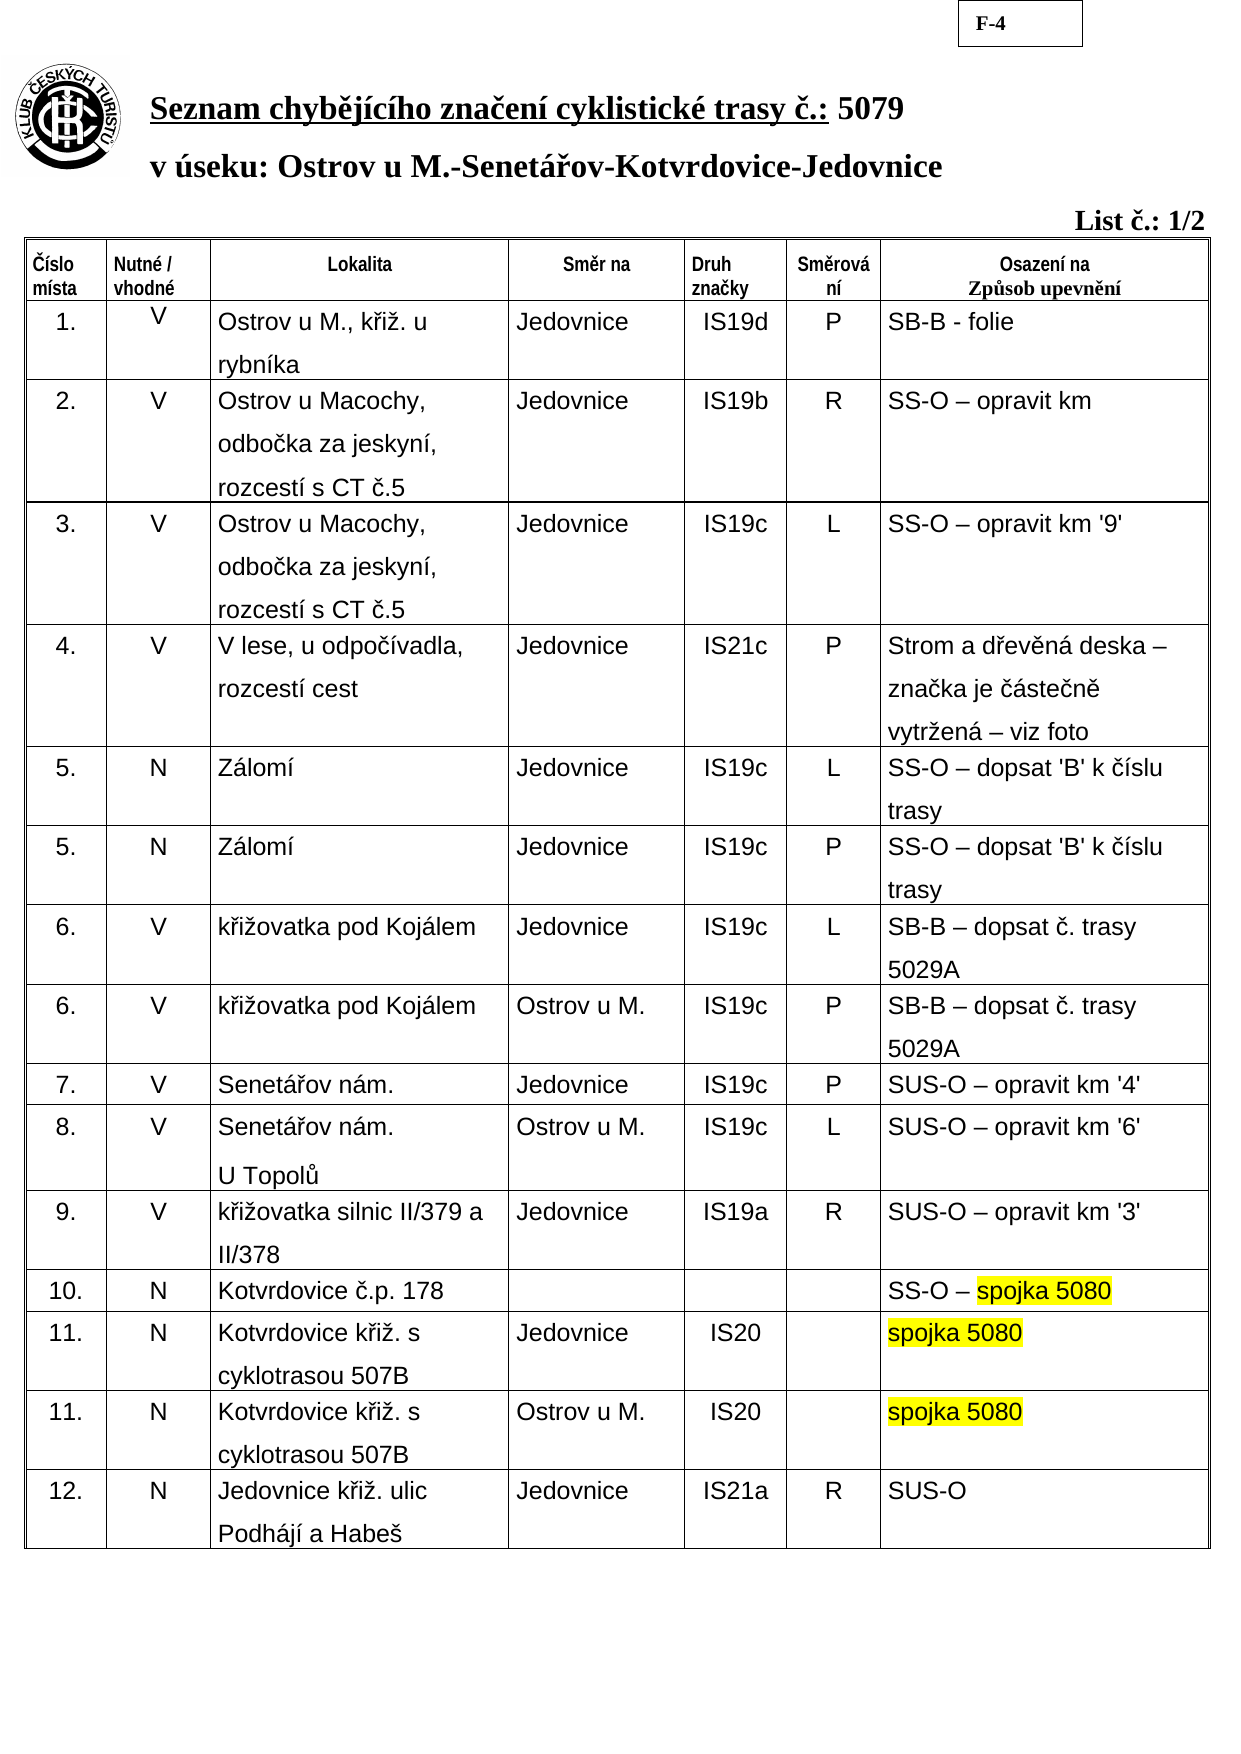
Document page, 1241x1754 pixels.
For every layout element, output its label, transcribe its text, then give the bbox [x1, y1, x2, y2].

picture [1, 55, 130, 177]
table_header Směr na [509, 240, 684, 300]
table_cell Strom a dřevěná deska – značka je částečně vytržená – viz foto [881, 625, 1208, 746]
table_cell SB-B - folie [881, 301, 1208, 379]
text Seznam chybějícího značení cyklistické trasy č.: 5079 [131, 88, 1205, 127]
table_cell spojka 5080 [881, 1312, 1208, 1390]
table_cell [787, 1391, 880, 1469]
table_cell SS-O – dopsat 'B' k číslu trasy [881, 747, 1208, 825]
table_header Číslo místa [27, 240, 106, 300]
table_cell N [107, 1391, 210, 1469]
table_cell V lese, u odpočívadla, rozcestí cest [211, 625, 508, 746]
table_cell křižovatka silnic II/379 a II/378 [211, 1191, 508, 1269]
table_cell N [107, 1312, 210, 1390]
table_cell IS21c [685, 625, 786, 746]
table_cell SS-O – spojka 5080 [881, 1270, 1208, 1311]
table_cell SUS-O – opravit km '6' [881, 1105, 1208, 1190]
table_cell Kotvrdovice křiž. s cyklotrasou 507B [211, 1391, 508, 1469]
table_cell SUS-O [881, 1470, 1208, 1548]
table_cell P [787, 1064, 880, 1104]
table_cell SB-B – dopsat č. trasy 5029A [881, 985, 1208, 1063]
table_cell Jedovnice [509, 1191, 684, 1269]
table_cell Kotvrdovice č.p. 178 [211, 1270, 508, 1311]
table_cell 4. [27, 625, 106, 746]
table_cell Ostrov u M. [509, 1105, 684, 1190]
table_cell IS21a [685, 1470, 786, 1548]
table_cell křižovatka pod Kojálem [211, 985, 508, 1063]
table_header Lokalita [211, 240, 508, 300]
table_header Směrování [787, 240, 880, 300]
table_cell L [787, 747, 880, 825]
table_cell IS19d [685, 301, 786, 379]
text v úseku: Ostrov u M.-Senetářov-Kotvrdovice-Jedovnice [35, 146, 1205, 184]
subtitle F-4 [976, 11, 1065, 35]
table_cell [685, 1270, 786, 1311]
table_header Druh značky [685, 240, 786, 300]
table_cell 3. [27, 503, 106, 624]
table_cell IS19c [685, 1105, 786, 1190]
table_cell SB-B – dopsat č. trasy 5029A [881, 905, 1208, 983]
table_cell Ostrov u M. [509, 985, 684, 1063]
table_cell SUS-O – opravit km '4' [881, 1064, 1208, 1104]
table_cell IS19c [685, 826, 786, 904]
table_cell N [107, 826, 210, 904]
table_cell L [787, 503, 880, 624]
table_cell 10. [27, 1270, 106, 1311]
table_cell Jedovnice [509, 625, 684, 746]
table_cell IS19c [685, 1064, 786, 1104]
table_cell spojka 5080 [881, 1391, 1208, 1469]
table_cell P [787, 301, 880, 379]
table_cell V [107, 1064, 210, 1104]
table_cell 6. [27, 905, 106, 983]
table_cell V [107, 1105, 210, 1190]
table_cell P [787, 625, 880, 746]
text List č.: 1/2 [35, 203, 1205, 237]
table_cell SUS-O – opravit km '3' [881, 1191, 1208, 1269]
table_cell IS19c [685, 905, 786, 983]
table_cell IS20 [685, 1312, 786, 1390]
table_cell Jedovnice [509, 1064, 684, 1104]
table_cell L [787, 1105, 880, 1190]
table_cell SS-O – opravit km '9' [881, 503, 1208, 624]
table_cell Jedovnice [509, 1312, 684, 1390]
table_cell Jedovnice [509, 380, 684, 501]
table_cell R [787, 1470, 880, 1548]
table_cell IS19b [685, 380, 786, 501]
table_cell 6. [27, 985, 106, 1063]
table_cell IS19c [685, 503, 786, 624]
table_cell P [787, 826, 880, 904]
table_cell 11. [27, 1312, 106, 1390]
table_cell N [107, 1270, 210, 1311]
table_cell 1. [27, 301, 106, 379]
table_cell Jedovnice [509, 1470, 684, 1548]
table_cell V [107, 503, 210, 624]
table_cell Jedovnice [509, 503, 684, 624]
table_cell N [107, 1470, 210, 1548]
table_cell Jedovnice křiž. ulic Podhájí a Habeš [211, 1470, 508, 1548]
table_cell 2. [27, 380, 106, 501]
table_cell V [107, 985, 210, 1063]
table_cell Jedovnice [509, 826, 684, 904]
table_cell IS19c [685, 985, 786, 1063]
table_cell [509, 1270, 684, 1311]
table_cell Zálomí [211, 747, 508, 825]
table_cell Zálomí [211, 826, 508, 904]
table_cell Ostrov u Macochy, odbočka za jeskyní, rozcestí s CT č.5 [211, 380, 508, 501]
table_cell 11. [27, 1391, 106, 1469]
table_cell 5. [27, 747, 106, 825]
table_cell L [787, 905, 880, 983]
table_cell R [787, 1191, 880, 1269]
table_cell N [107, 747, 210, 825]
table_cell P [787, 985, 880, 1063]
table_cell V [107, 905, 210, 983]
table_cell [787, 1270, 880, 1311]
table_cell Senetářov nám. U Topolů [211, 1105, 508, 1190]
table_cell 9. [27, 1191, 106, 1269]
table_cell 8. [27, 1105, 106, 1190]
table_cell R [787, 380, 880, 501]
table_cell IS20 [685, 1391, 786, 1469]
table_cell 5. [27, 826, 106, 904]
table_cell V [107, 625, 210, 746]
table_cell IS19a [685, 1191, 786, 1269]
table_cell Ostrov u M. [509, 1391, 684, 1469]
table_cell Ostrov u M., křiž. u rybníka [211, 301, 508, 379]
table_header Osazení na Způsob upevnění [881, 240, 1208, 300]
table_cell SS-O – dopsat 'B' k číslu trasy [881, 826, 1208, 904]
table_cell IS19c [685, 747, 786, 825]
table_cell Senetářov nám. [211, 1064, 508, 1104]
table_cell Jedovnice [509, 747, 684, 825]
table_cell V [107, 301, 210, 379]
table_cell [787, 1312, 880, 1390]
table_cell 12. [27, 1470, 106, 1548]
table_cell Kotvrdovice křiž. s cyklotrasou 507B [211, 1312, 508, 1390]
table_cell křižovatka pod Kojálem [211, 905, 508, 983]
table_cell Jedovnice [509, 301, 684, 379]
table_cell SS-O – opravit km [881, 380, 1208, 501]
table_cell 7. [27, 1064, 106, 1104]
table_cell V [107, 1191, 210, 1269]
table_cell V [107, 380, 210, 501]
table_cell Ostrov u Macochy, odbočka za jeskyní, rozcestí s CT č.5 [211, 503, 508, 624]
table_cell Jedovnice [509, 905, 684, 983]
table_header Nutné / vhodné [107, 240, 210, 300]
